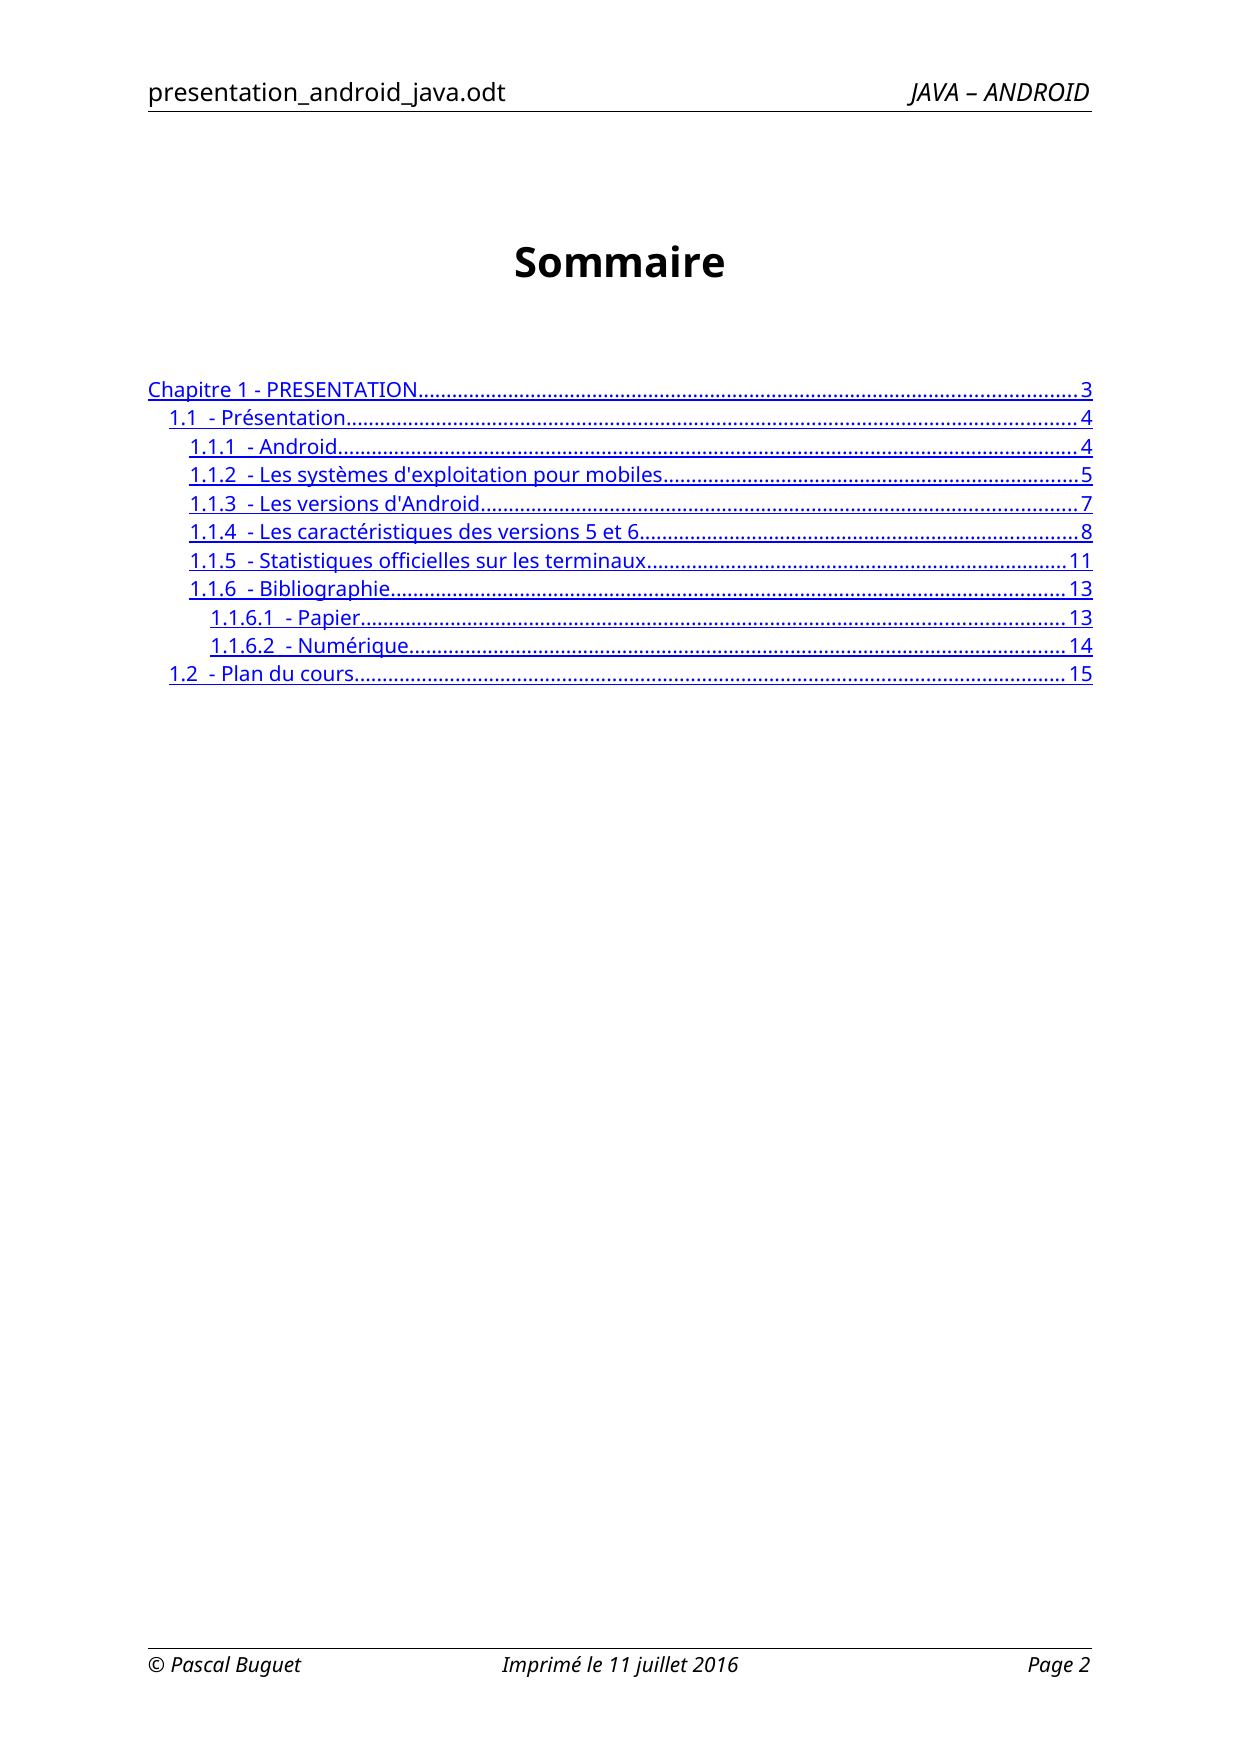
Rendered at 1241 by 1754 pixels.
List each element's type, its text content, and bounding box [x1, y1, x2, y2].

text 1.1.4 - Les caractéristiques des versions 5 et 6 8 [189, 517, 1092, 541]
text 1.1.6 - Bibliographie 13 [189, 574, 1092, 598]
text 1.1.6.2 - Numérique 14 [210, 631, 1092, 655]
text Chapitre 1 - PRESENTATION 3 [148, 375, 1092, 399]
text 1.1 - Présentation 4 [168, 403, 1092, 428]
text 1.1.3 - Les versions d'Android 7 [189, 489, 1092, 513]
text 1.1.1 - Android 4 [189, 432, 1092, 456]
text 1.1.2 - Les systèmes d'exploitation pour mobiles 5 [189, 460, 1092, 484]
text 1.1.6.1 - Papier 13 [210, 603, 1092, 627]
text 1.2 - Plan du cours 15 [168, 659, 1092, 684]
text Sommaire [148, 233, 1092, 290]
text 1.1.5 - Statistiques officielles sur les terminaux 11 [189, 546, 1092, 570]
